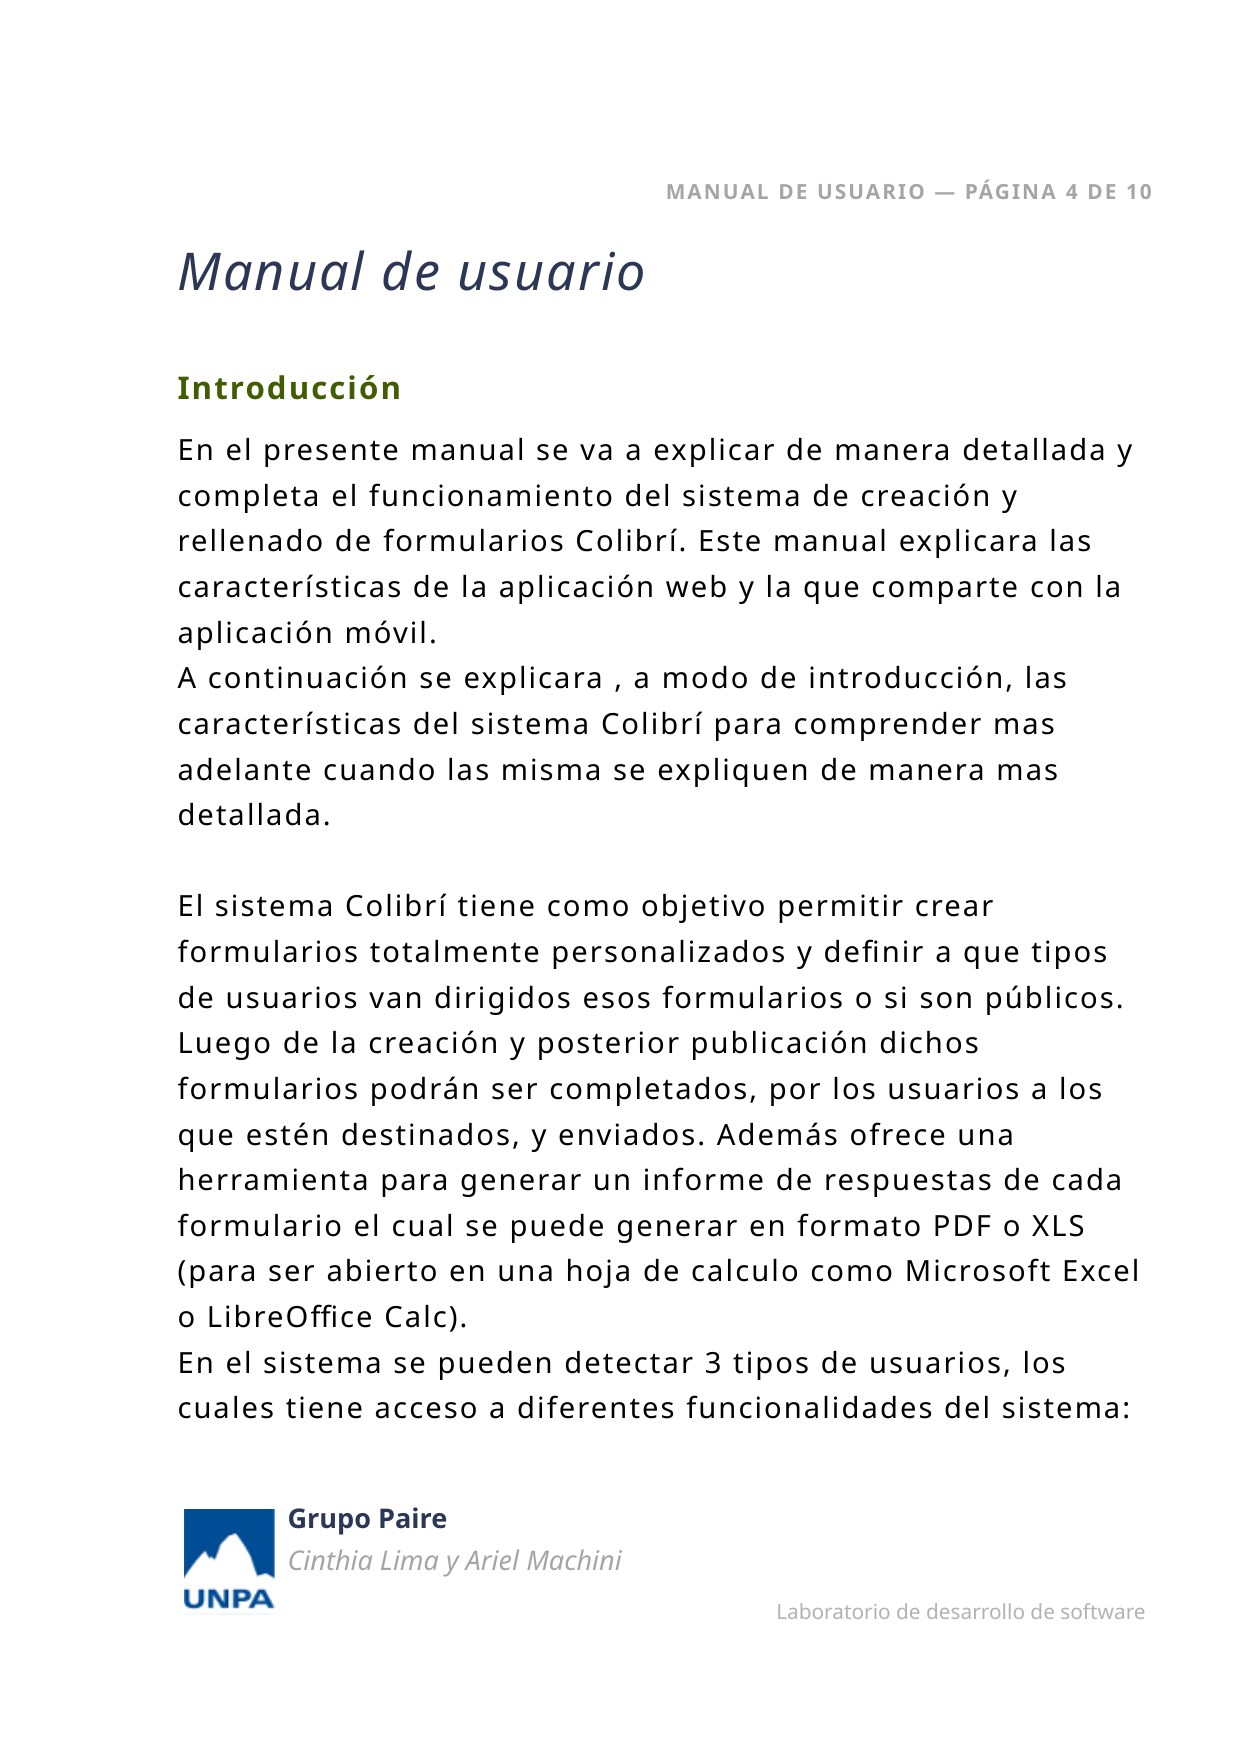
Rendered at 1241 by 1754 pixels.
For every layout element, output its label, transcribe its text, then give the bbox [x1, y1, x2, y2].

text Manual de usuario [177, 235, 1152, 306]
text A continuación se explicara , a modo de introducción, las características del sistema Colibrí para comprender mas adelante cuando las misma se expliquen de manera mas detallada. [177, 658, 1152, 834]
text El sistema Colibrí tiene como objetivo permitir crear formularios totalmente personalizados y definir a que tipos de usuarios van dirigidos esos formularios o si son públicos. Luego de la creación y posterior publicación dichos formularios podrán ser completados, por los usuarios a los que estén destinados, y enviados. Además ofrece una herramienta para generar un informe de respuestas de cada formulario el cual se puede generar en formato PDF o XLS (para ser abierto en una hoja de calculo como Microsoft Excel o LibreOffice Calc). [177, 886, 1152, 1336]
picture [184, 1509, 275, 1615]
text Introducción [177, 366, 1152, 408]
text En el presente manual se va a explicar de manera detallada y completa el funcionamiento del sistema de creación y rellenado de formularios Colibrí. Este manual explicara las características de la aplicación web y la que comparte con la aplicación móvil. [177, 429, 1152, 652]
text En el sistema se pueden detectar 3 tipos de usuarios, los cuales tiene acceso a diferentes funcionalidades del sistema: [177, 1342, 1152, 1427]
